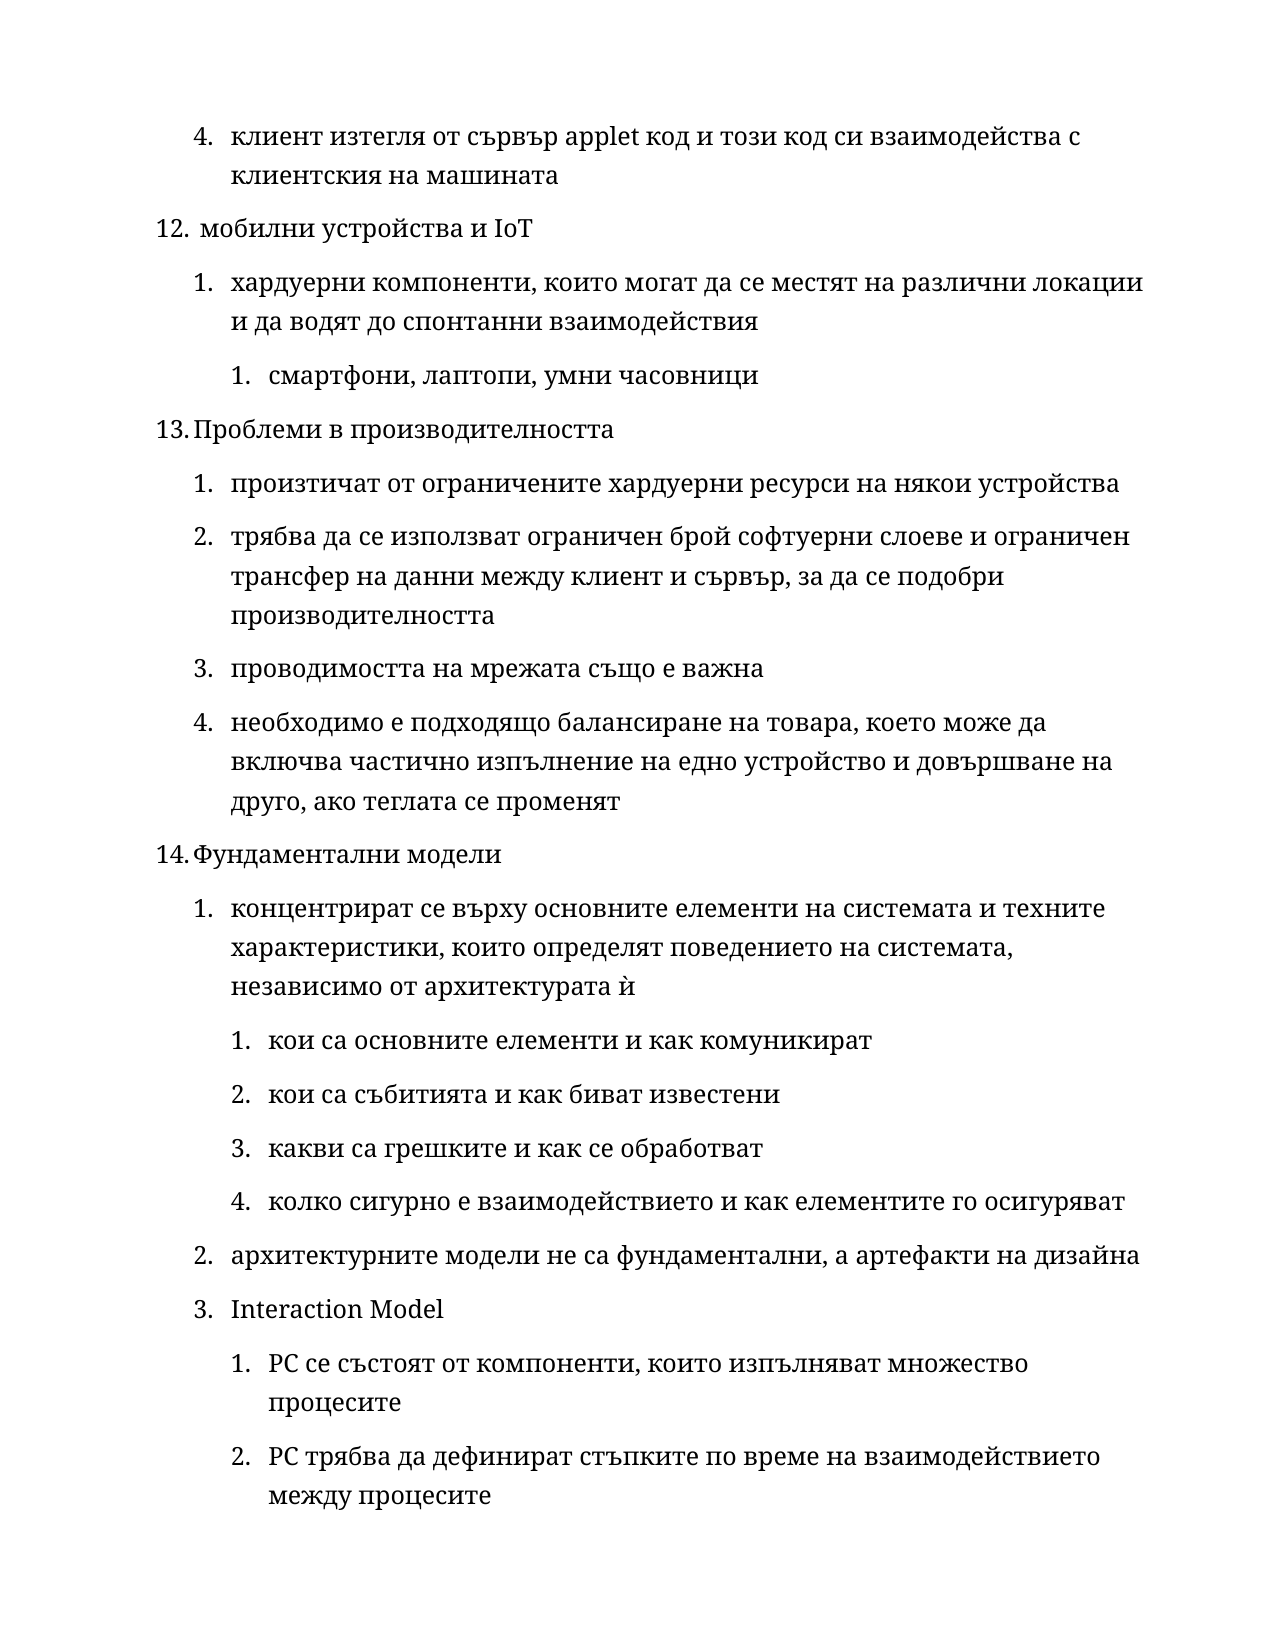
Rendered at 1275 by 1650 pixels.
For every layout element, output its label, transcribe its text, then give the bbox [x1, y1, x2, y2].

list РС трябва да дефинират стъпките по време на взаимодействието между процесите [231, 1438, 1157, 1511]
list какви са грешките и как се обработват [231, 1130, 1157, 1164]
list мобилни устройства и IoT [156, 211, 1157, 245]
list клиент изтегля от сървър applet код и този код си взаимодейства с клиентския на машината [193, 118, 1157, 191]
list смартфони, лаптопи, умни часовници [231, 358, 1157, 392]
list архитектурните модели не са фундаментални, а артефакти на дизайна [193, 1238, 1157, 1272]
list концентрират се върху основните елементи на системата и техните характеристики, които определят поведението на системата, независимо от архитектурата ѝ [193, 891, 1157, 1003]
list кои са събитията и как биват известени [231, 1076, 1157, 1111]
list Проблеми в производителността [156, 411, 1157, 446]
list колко сигурно е взаимодействието и как елементите го осигуряват [231, 1184, 1157, 1218]
list Фундаментални модели [156, 837, 1157, 871]
list хардуерни компоненти, които могат да се местят на различни локации и да водят до спонтанни взаимодействия [193, 265, 1157, 338]
list РС се състоят от компоненти, които изпълняват множество процесите [231, 1345, 1157, 1418]
list Interaction Model [193, 1291, 1157, 1326]
list трябва да се използват ограничен брой софтуерни слоеве и ограничен трансфер на данни между клиент и сървър, за да се подобри производителността [193, 519, 1157, 631]
list проводимостта на мрежата също е важна [193, 651, 1157, 685]
list кои са основните елементи и как комуникират [231, 1023, 1157, 1057]
list необходимо е подходящо балансиране на товара, което може да включва частично изпълнение на едно устройство и довършване на друго, ако теглата се променят [193, 705, 1157, 817]
list произтичат от ограничените хардуерни ресурси на някои устройства [193, 465, 1157, 499]
